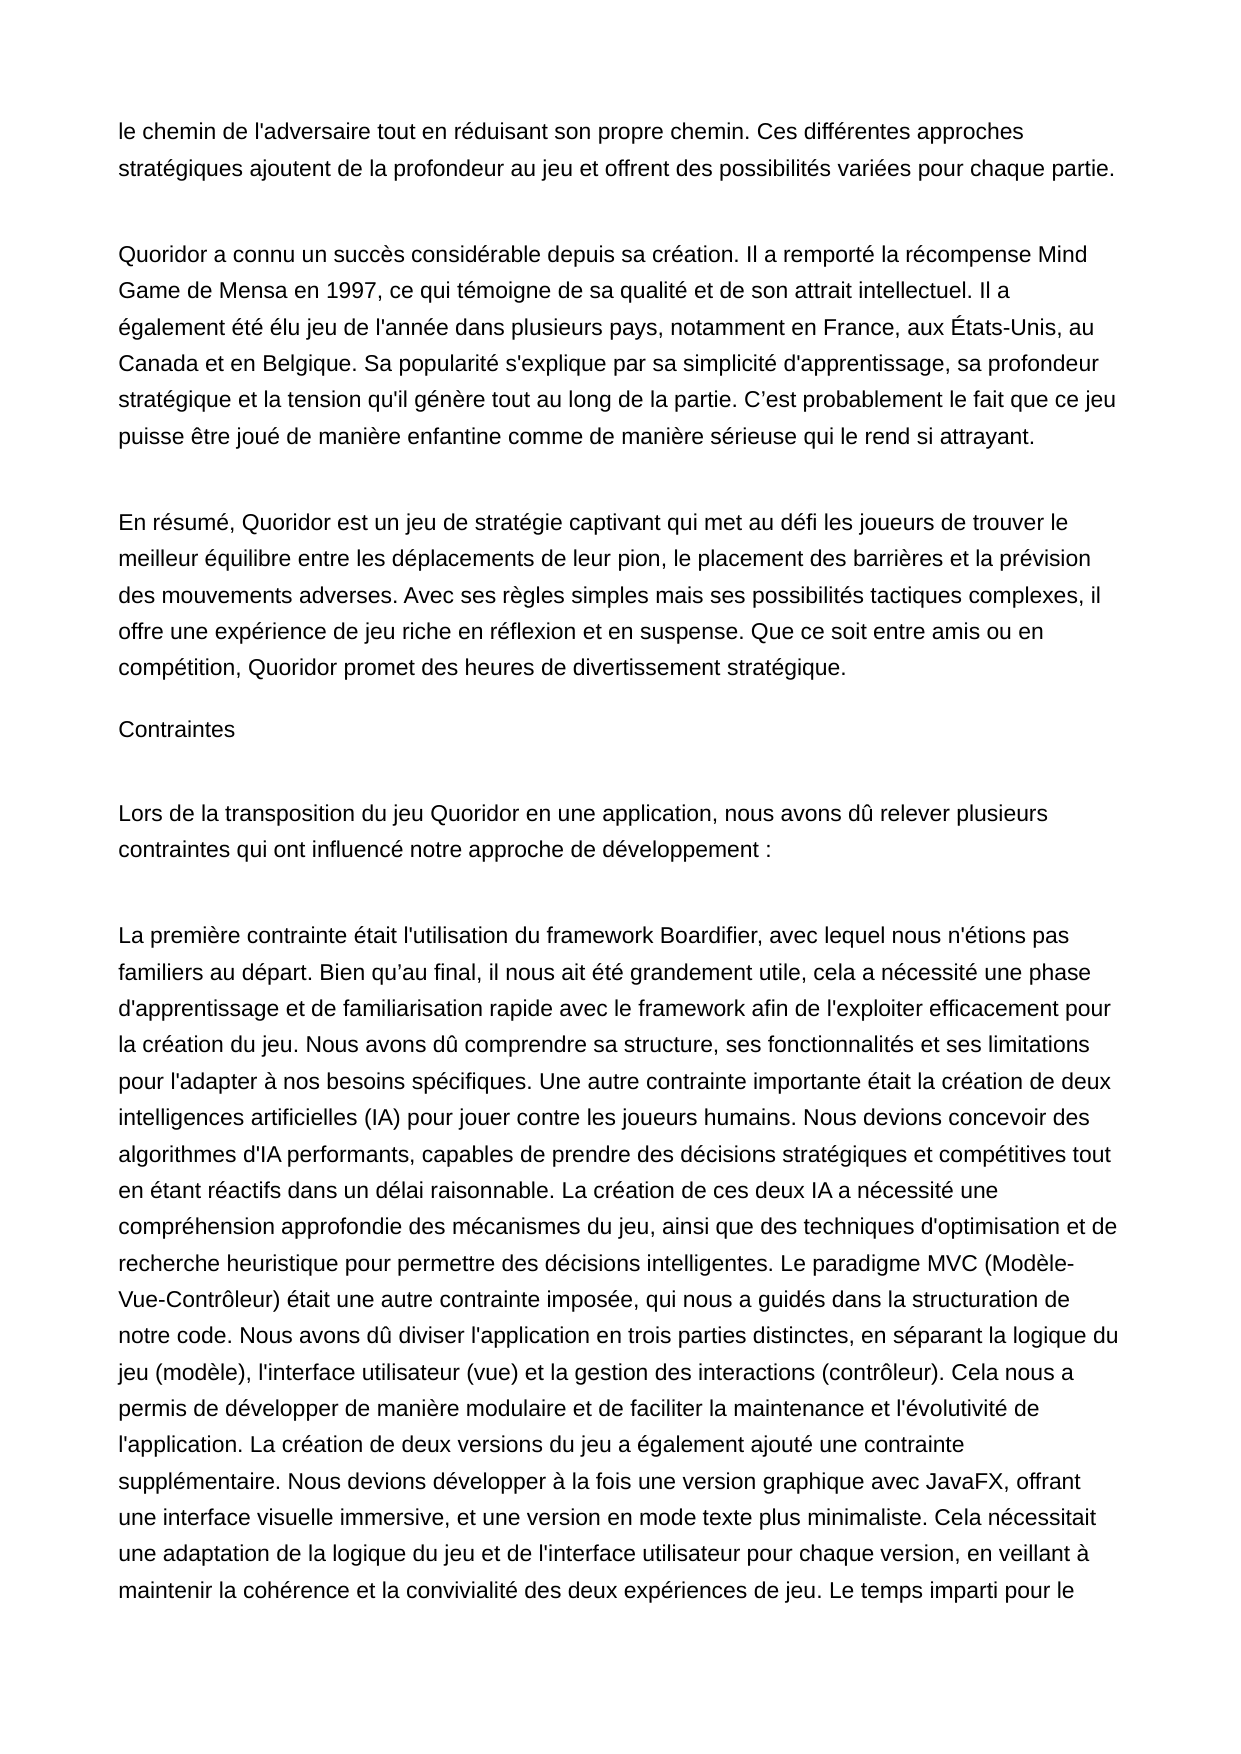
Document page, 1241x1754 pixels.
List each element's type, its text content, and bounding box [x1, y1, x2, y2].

text En résumé, Quoridor est un jeu de stratégie captivant qui met au défi les joueurs de trouver le meilleur équilibre entre les déplacements de leur pion, le placement des barrières et la prévision des mouvements adverses. Avec ses règles simples mais ses possibilités tactiques complexes, il offre une expérience de jeu riche en réflexion et en suspense. Que ce soit entre amis ou en compétition, Quoridor promet des heures de divertissement stratégique. [118, 509, 1122, 681]
text Contraintes [118, 716, 1122, 742]
text le chemin de l'adversaire tout en réduisant son propre chemin. Ces différentes approches stratégiques ajoutent de la profondeur au jeu et offrent des possibilités variées pour chaque partie. [118, 118, 1122, 181]
text Lors de la transposition du jeu Quoridor en une application, nous avons dû relever plusieurs contraintes qui ont influencé notre approche de développement : [118, 800, 1122, 862]
text Quoridor a connu un succès considérable depuis sa création. Il a remporté la récompense Mind Game de Mensa en 1997, ce qui témoigne de sa qualité et de son attrait intellectuel. Il a également été élu jeu de l'année dans plusieurs pays, notamment en France, aux États-Unis, au Canada et en Belgique. Sa popularité s'explique par sa simplicité d'apprentissage, sa profondeur stratégique et la tension qu'il génère tout au long de la partie. C’est probablement le fait que ce jeu puisse être joué de manière enfantine comme de manière sérieuse qui le rend si attrayant. [118, 241, 1122, 449]
text La première contrainte était l'utilisation du framework Boardifier, avec lequel nous n'étions pas familiers au départ. Bien qu’au final, il nous ait été grandement utile, cela a nécessité une phase d'apprentissage et de familiarisation rapide avec le framework afin de l'exploiter efficacement pour la création du jeu. Nous avons dû comprendre sa structure, ses fonctionnalités et ses limitations pour l'adapter à nos besoins spécifiques. Une autre contrainte importante était la création de deux intelligences artificielles (IA) pour jouer contre les joueurs humains. Nous devions concevoir des algorithmes d'IA performants, capables de prendre des décisions stratégiques et compétitives tout en étant réactifs dans un délai raisonnable. La création de ces deux IA a nécessité une compréhension approfondie des mécanismes du jeu, ainsi que des techniques d'optimisation et de recherche heuristique pour permettre des décisions intelligentes. Le paradigme MVC (Modèle-Vue-Contrôleur) était une autre contrainte imposée, qui nous a guidés dans la structuration de notre code. Nous avons dû diviser l'application en trois parties distinctes, en séparant la logique du jeu (modèle), l'interface utilisateur (vue) et la gestion des interactions (contrôleur). Cela nous a permis de développer de manière modulaire et de faciliter la maintenance et l'évolutivité de l'application. La création de deux versions du jeu a également ajouté une contrainte supplémentaire. Nous devions développer à la fois une version graphique avec JavaFX, offrant une interface visuelle immersive, et une version en mode texte plus minimaliste. Cela nécessitait une adaptation de la logique du jeu et de l'interface utilisateur pour chaque version, en veillant à maintenir la cohérence et la convivialité des deux expériences de jeu. Le temps imparti pour le [118, 922, 1122, 1603]
